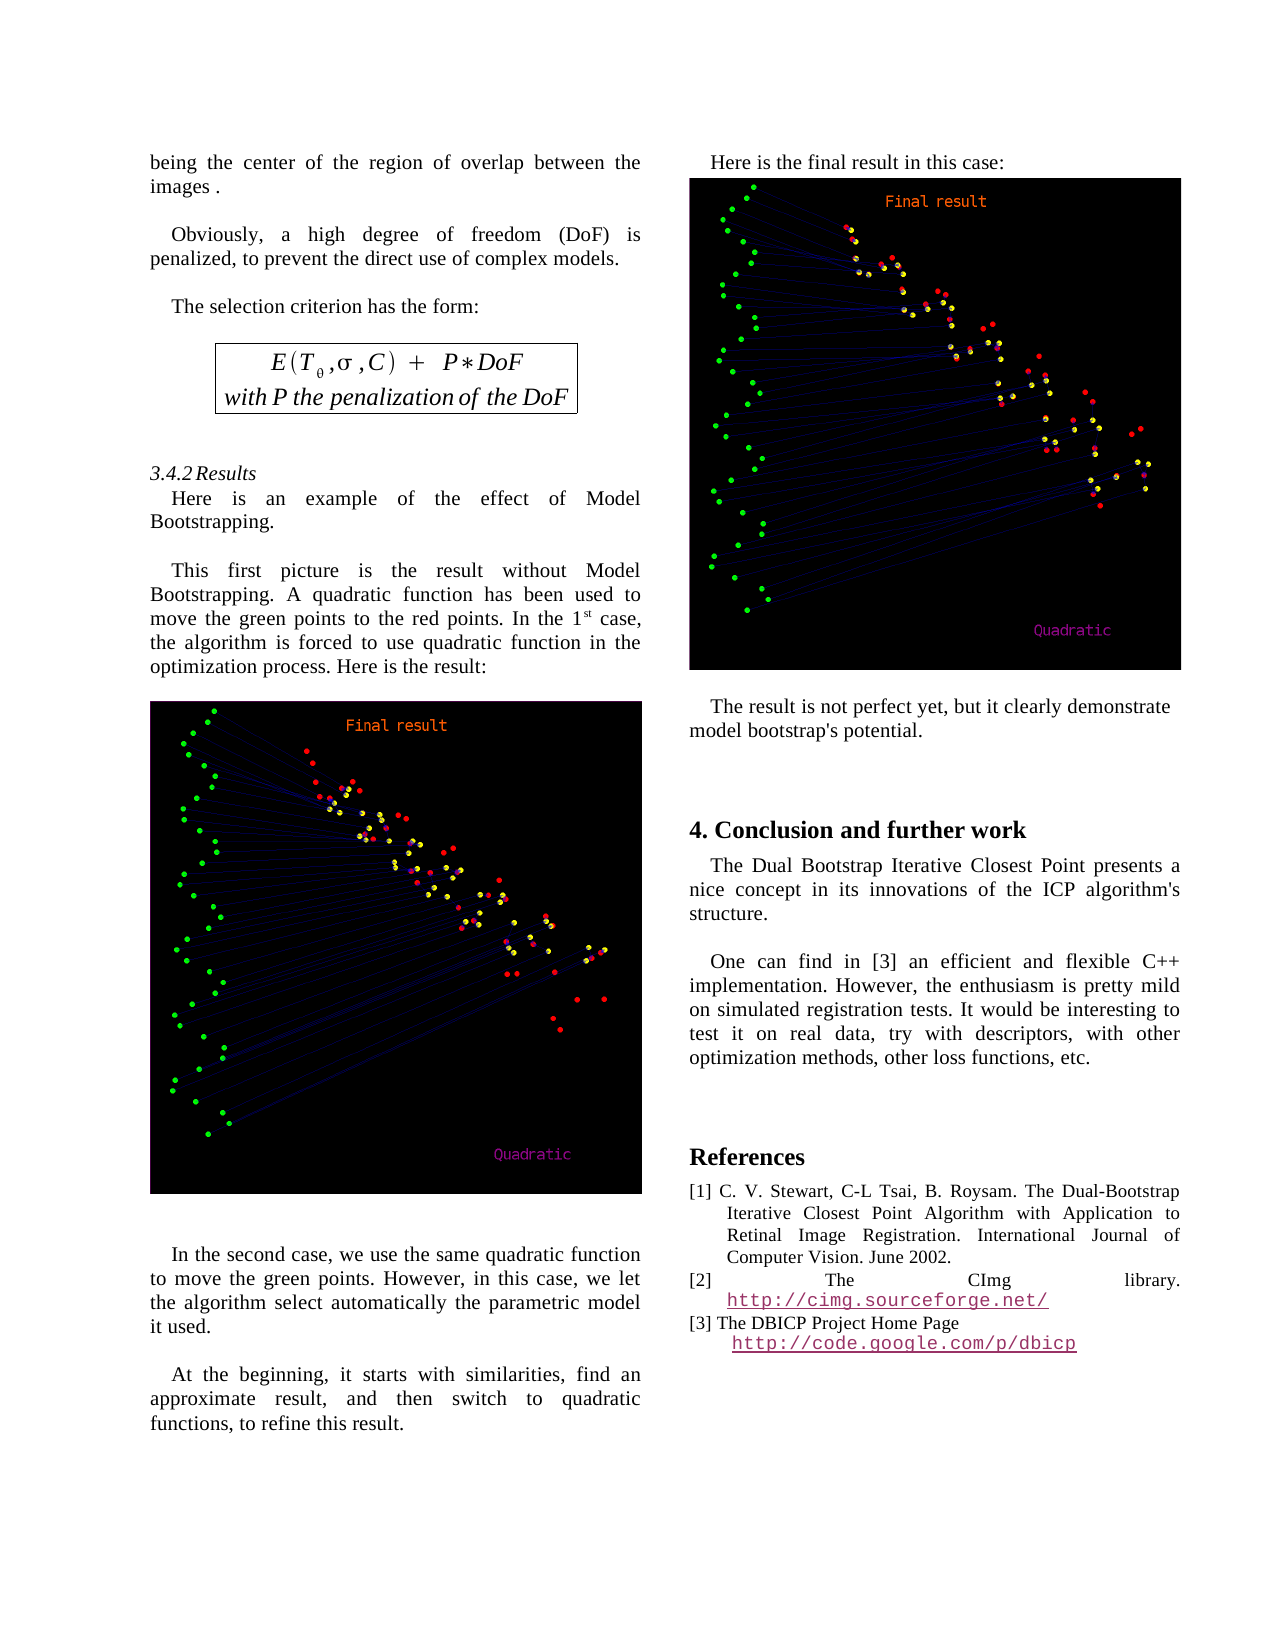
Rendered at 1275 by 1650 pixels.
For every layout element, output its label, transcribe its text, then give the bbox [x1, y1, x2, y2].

text Here is the final result in this case: [689, 150, 1181, 174]
subtitle Conclusion and further work [689, 815, 1169, 844]
list The CImg library. http://cimg.sourceforge.net/ [689, 1268, 1181, 1312]
text This first picture is the result without Model Bootstrapping. A quadratic function has been used to move the green points to the red points. In the 1st case, the algorithm is forced to use quadratic function in the optimization process. Here is the result: [150, 557, 642, 678]
text The result is not perfect yet, but it clearly demonstrate model bootstrap's potential. [689, 694, 1181, 742]
subtitle References [689, 1142, 1169, 1171]
text Here is an example of the effect of Model Bootstrapping. [150, 485, 642, 533]
list http://code.google.com/p/dbicp [689, 1334, 1181, 1355]
text At the beginning, it starts with similarities, find an approximate result, and then switch to quadratic functions, to refine this result. [150, 1362, 642, 1434]
list The DBICP Project Home Page [689, 1312, 1181, 1334]
text One can find in [3] an efficient and flexible C++ implementation. However, the enthusiasm is pretty mild on simulated registration tests. It would be interesting to test it on real data, try with descriptors, with other optimization methods, other loss functions, etc. [689, 949, 1181, 1069]
picture [150, 701, 642, 1194]
text The Dual Bootstrap Iterative Closest Point presents a nice concept in its innovations of the ICP algorithm's structure. [689, 853, 1181, 925]
subtitle Results [150, 461, 642, 485]
text Obviously, a high degree of freedom (DoF) is penalized, to prevent the direct use of complex models. [150, 222, 642, 270]
text The selection criterion has the form: [150, 294, 642, 318]
list C. V. Stewart, C-L Tsai, B. Roysam. The Dual-Bootstrap Iterative Closest Point Algorithm with Application to Retinal Image Registration. International Journal of Computer Vision. June 2002. [689, 1180, 1181, 1268]
text In the second case, we use the same quadratic function to move the green points. However, in this case, we let the algorithm select automatically the parametric model it used. [150, 1242, 642, 1338]
text being the center of the region of overlap between the images . [150, 150, 642, 198]
picture [689, 178, 1182, 670]
